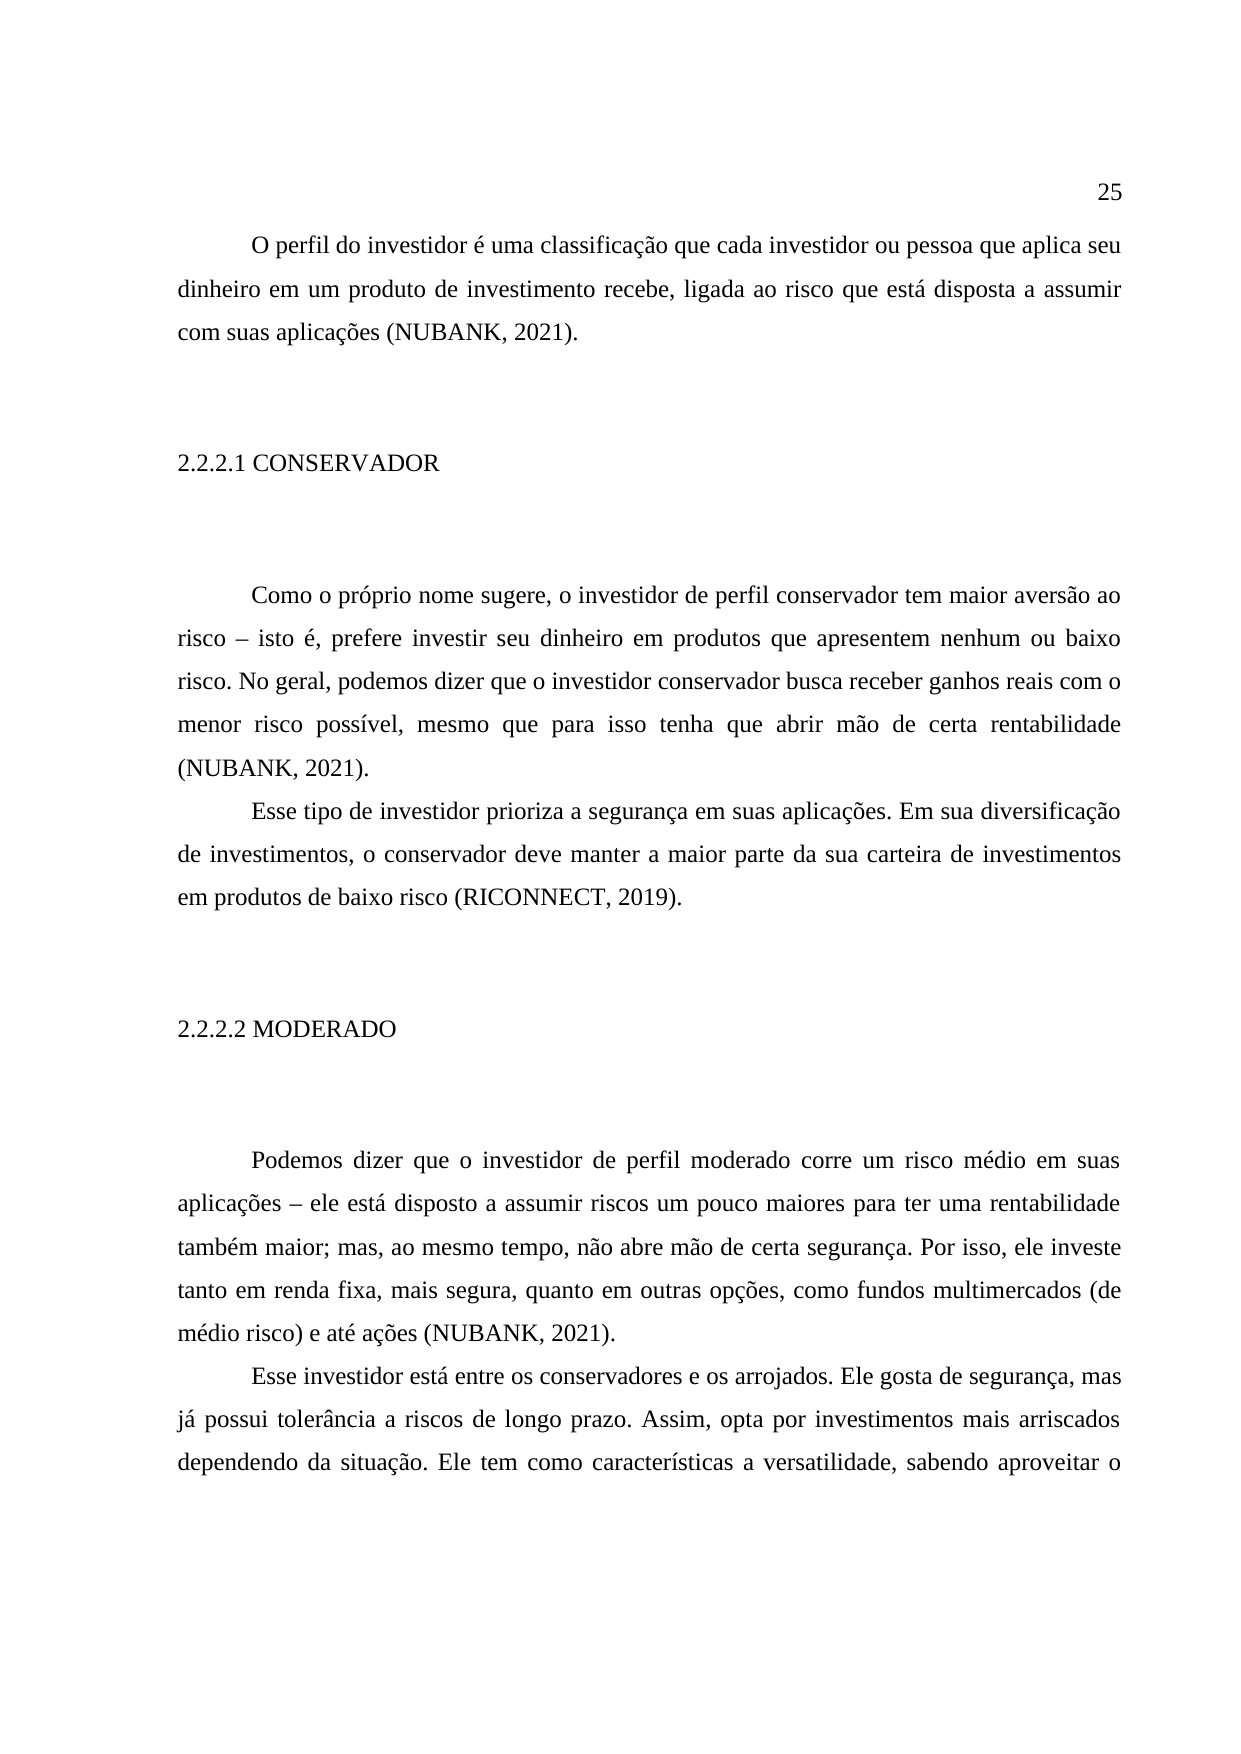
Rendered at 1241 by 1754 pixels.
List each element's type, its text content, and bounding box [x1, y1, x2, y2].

text Esse tipo de investidor prioriza a segurança em suas aplicações. Em sua diversificação de investimentos, o conservador deve manter a maior parte da sua carteira de investimentos em produtos de baixo risco (RICONNECT, 2019). [177, 796, 1122, 911]
text Esse investidor está entre os conservadores e os arrojados. Ele gosta de segurança, mas já possui tolerância a riscos de longo prazo. Assim, opta por investimentos mais arriscados dependendo da situação. Ele tem como características a versatilidade, sabendo aproveitar o [177, 1361, 1122, 1476]
subtitle MODERADO [177, 1014, 1122, 1042]
text Podemos dizer que o investidor de perfil moderado corre um risco médio em suas aplicações – ele está disposto a assumir riscos um pouco maiores para ter uma rentabilidade também maior; mas, ao mesmo tempo, não abre mão de certa segurança. Por isso, ele investe tanto em renda fixa, mais segura, quanto em outras opções, como fundos multimercados (de médio risco) e até ações (NUBANK, 2021). [177, 1145, 1122, 1347]
subtitle CONSERVADOR [177, 448, 1122, 477]
text O perfil do investidor é uma classificação que cada investidor ou pessoa que aplica seu dinheiro em um produto de investimento recebe, ligada ao risco que está disposta a assumir com suas aplicações (NUBANK, 2021). [177, 231, 1122, 346]
text Como o próprio nome sugere, o investidor de perfil conservador tem maior aversão ao risco – isto é, prefere investir seu dinheiro em produtos que apresentem nenhum ou baixo risco. No geral, podemos dizer que o investidor conservador busca receber ganhos reais com o menor risco possível, mesmo que para isso tenha que abrir mão de certa rentabilidade (NUBANK, 2021). [177, 580, 1122, 781]
